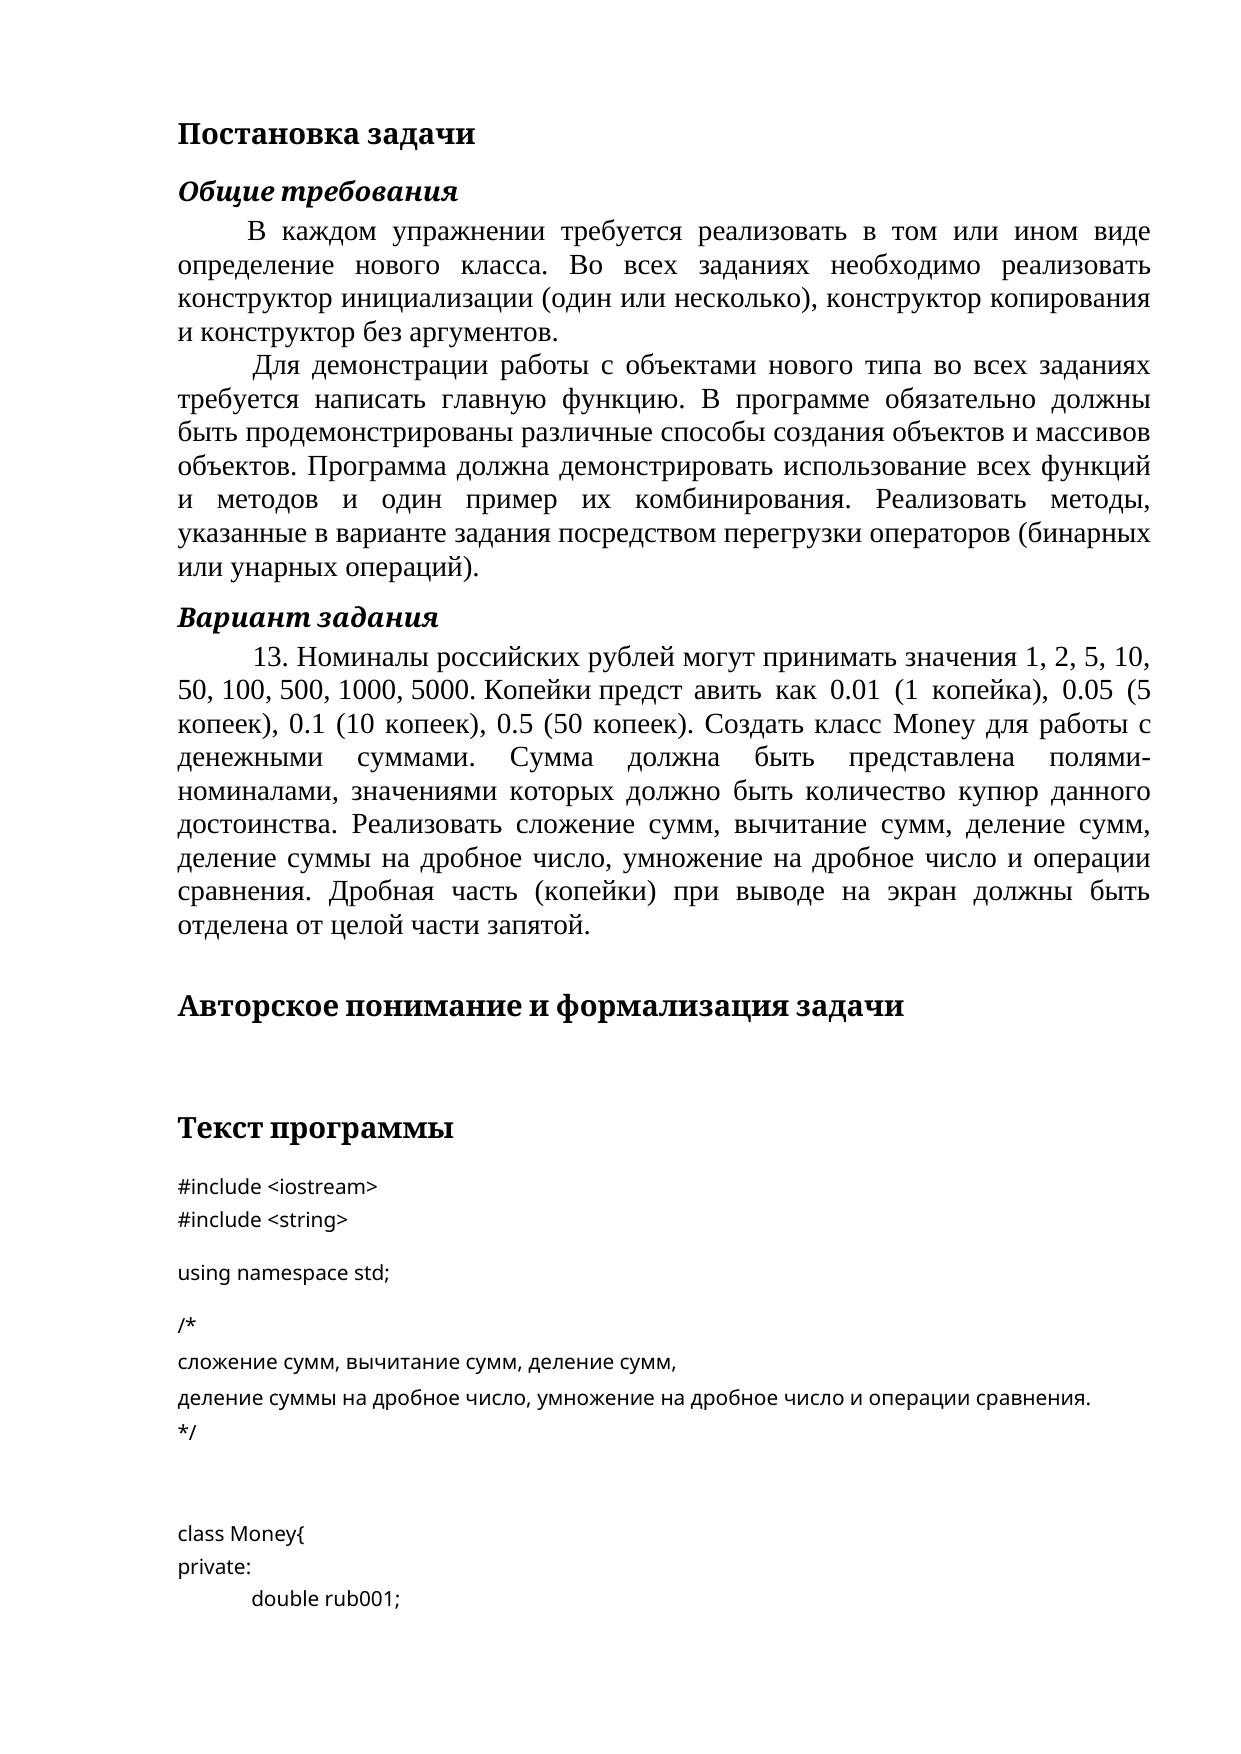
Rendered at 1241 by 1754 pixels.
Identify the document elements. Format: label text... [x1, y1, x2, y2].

text using namespace std; [177, 1258, 1152, 1287]
text 13. Номиналы российских рублей могут принимать значения 1, 2, 5, 10, 50, 100, 500, 1000, 5000. Копейки предст авить как 0.01 (1 копейка), 0.05 (5 копеек), 0.1 (10 копеек), 0.5 (50 копеек). Создать класс Money для работы с денежными суммами. Сумма должна быть представлена полями-номиналами, значениями которых должно быть количество купюр данного достоинства. Реализовать сложение сумм, вычитание сумм, деление сумм, деление суммы на дробное число, умножение на дробное число и операции сравнения. Дробная часть (копейки) при выводе на экран должны быть отделена от целой части запятой. [177, 639, 1152, 941]
text деление суммы на дробное число, умножение на дробное число и операции сравнения. [177, 1383, 1152, 1411]
text В каждом упражнении требуется реализовать в том или ином виде определение нового класса. Во всех заданиях необходимо реализовать конструктор инициализации (один или несколько), конструктор копирования и конструктор без аргументов. [177, 213, 1152, 347]
text private: [177, 1552, 1152, 1580]
subtitle #include <iostream> [177, 1172, 1152, 1201]
text class Money{ [177, 1519, 1152, 1548]
text /* [177, 1312, 1152, 1340]
text Для демонстрации работы с объектами нового типа во всех заданиях требуется написать главную функцию. В программе обязательно должны быть продемонстрированы различные способы создания объектов и массивов объектов. Программа должна демонстрировать использование всех функций и методов и один пример их комбинирования. Реализовать методы, указанные в варианте задания посредством перегрузки операторов (бинарных или унарных операций). [177, 347, 1152, 582]
text сложение сумм, вычитание сумм, деление сумм, [177, 1347, 1152, 1376]
subtitle Вариант задания [177, 603, 1152, 634]
subtitle Постановка задачи [177, 118, 1152, 152]
text double rub001; [177, 1584, 1152, 1613]
subtitle Текст программы [177, 1113, 1152, 1146]
text #include <string> [177, 1205, 1152, 1233]
subtitle Авторское понимание и формализация задачи [177, 991, 1152, 1024]
text */ [177, 1418, 1152, 1447]
subtitle Общие требования [177, 177, 1152, 209]
